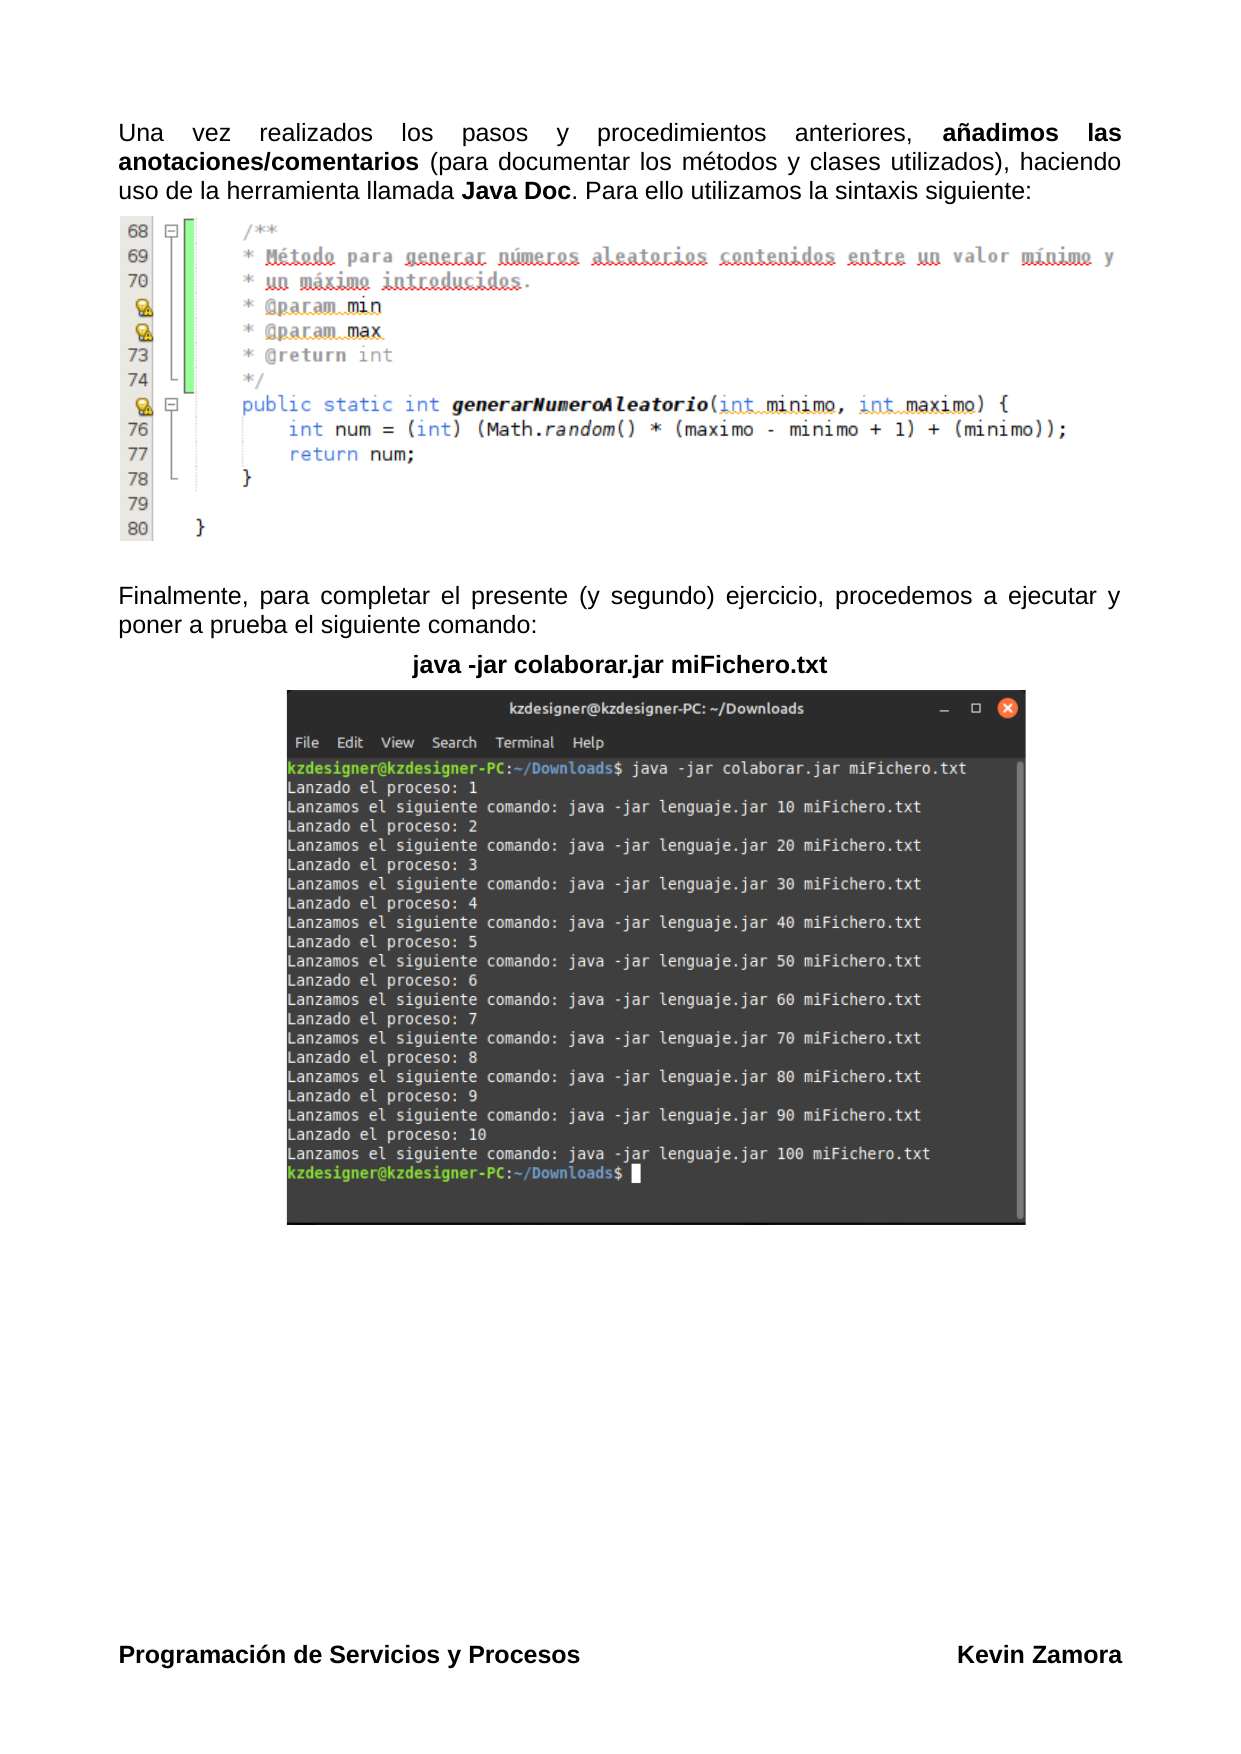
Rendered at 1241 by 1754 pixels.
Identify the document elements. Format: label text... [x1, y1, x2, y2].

picture [120, 216, 1121, 541]
picture [286, 690, 1026, 1225]
text Una vez realizados los pasos y procedimientos anteriores, añadimos las anotaciones/comentarios (para documentar los métodos y clases utilizados), haciendo uso de la herramienta llamada Java Doc. Para ello utilizamos la sintaxis siguiente: [118, 118, 1122, 204]
text java -jar colaborar.jar miFichero.txt [118, 650, 1122, 679]
text Finalmente, para completar el presente (y segundo) ejercicio, procedemos a ejecutar y poner a prueba el siguiente comando: [118, 581, 1122, 638]
